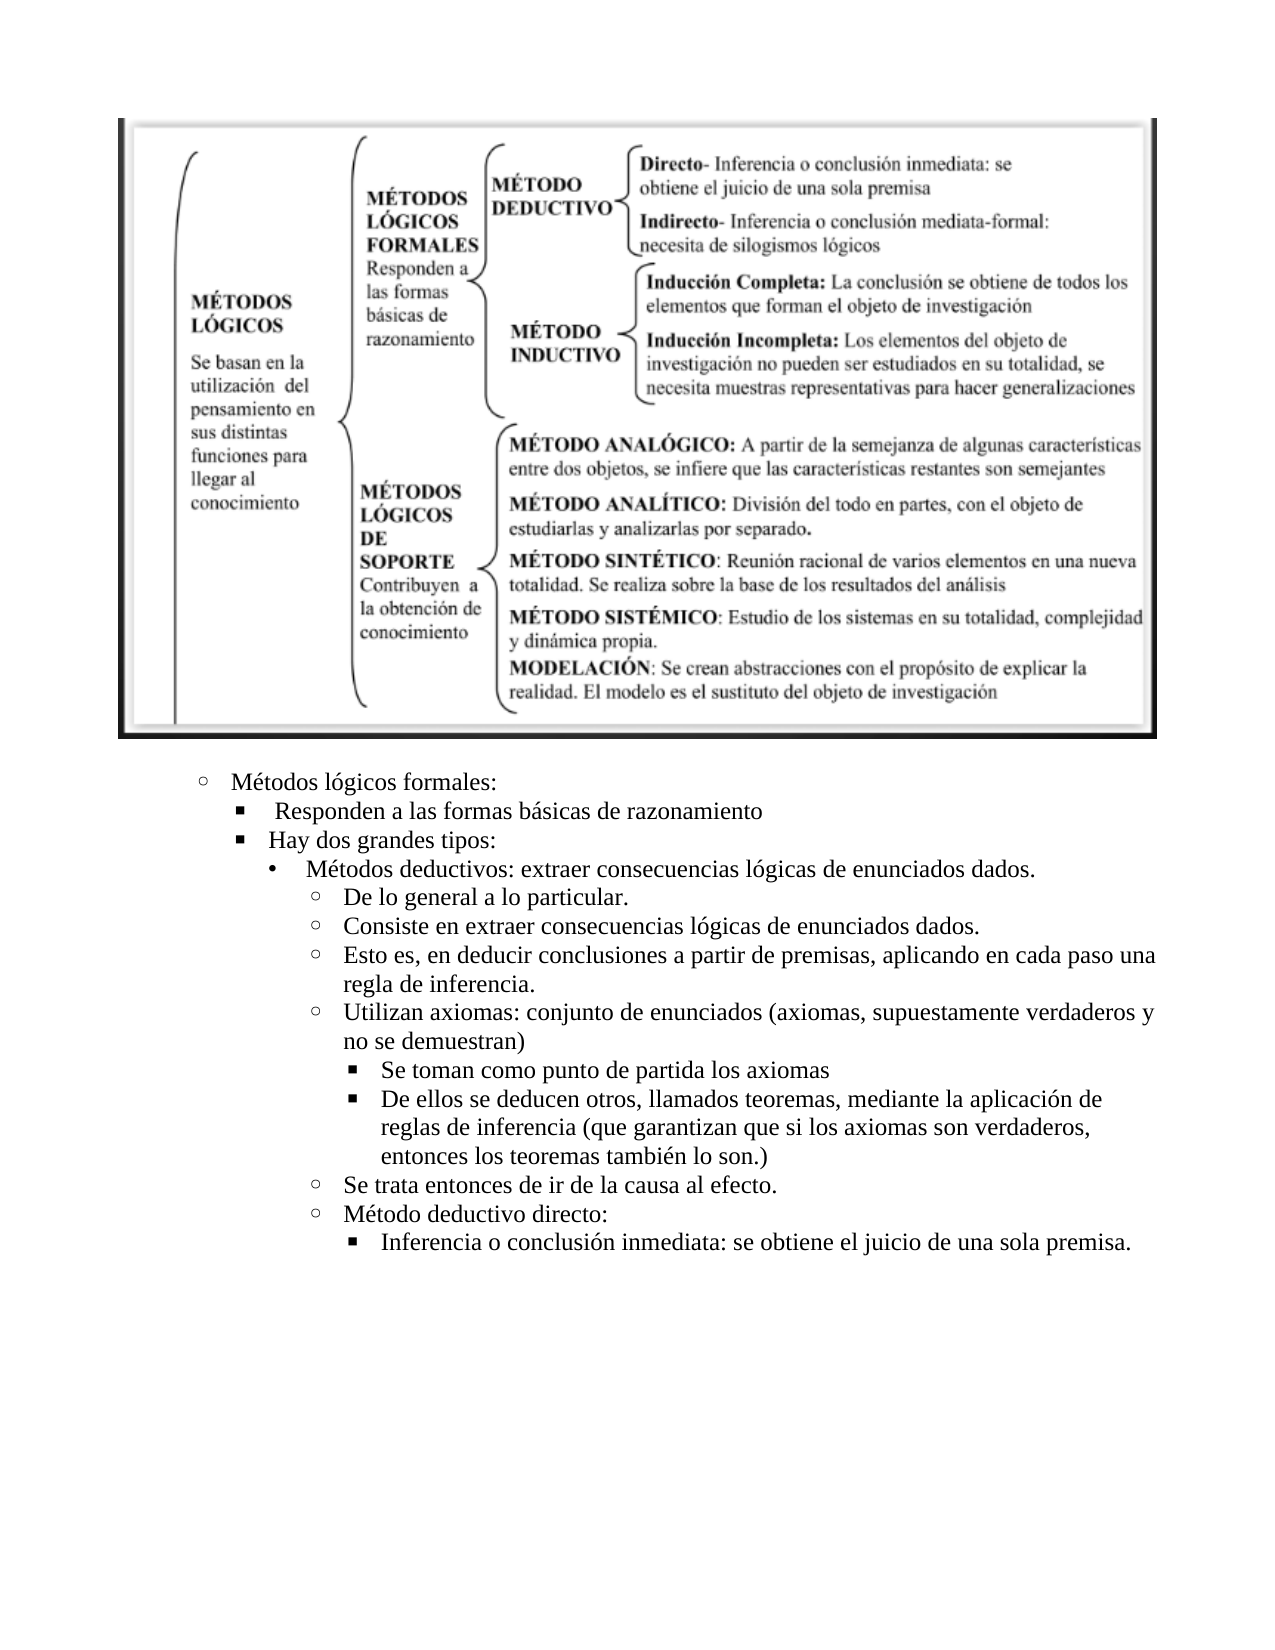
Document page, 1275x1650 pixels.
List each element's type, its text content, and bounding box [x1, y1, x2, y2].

list Responden a las formas básicas de razonamiento [231, 796, 1157, 825]
list Inferencia o conclusión inmediata: se obtiene el juicio de una sola premisa. [343, 1227, 1157, 1256]
list De ellos se deducen otros, llamados teoremas, mediante la aplicación de reglas de inferencia (que garantizan que si los axiomas son verdaderos, entonces los teoremas también lo son.) [343, 1084, 1157, 1170]
list De lo general a lo particular. [306, 882, 1157, 911]
list Utilizan axiomas: conjunto de enunciados (axiomas, supuestamente verdaderos y no se demuestran) [306, 997, 1157, 1055]
picture [118, 118, 1157, 739]
list Esto es, en deducir conclusiones a partir de premisas, aplicando en cada paso una regla de inferencia. [306, 940, 1157, 997]
list Método deductivo directo: [306, 1199, 1157, 1227]
list Métodos lógicos formales: [193, 767, 1157, 796]
list Hay dos grandes tipos: [231, 825, 1157, 854]
list Métodos deductivos: extraer consecuencias lógicas de enunciados dados. [268, 854, 1157, 882]
list Se toman como punto de partida los axiomas [343, 1055, 1157, 1084]
list Consiste en extraer consecuencias lógicas de enunciados dados. [306, 911, 1157, 940]
list Se trata entonces de ir de la causa al efecto. [306, 1170, 1157, 1199]
